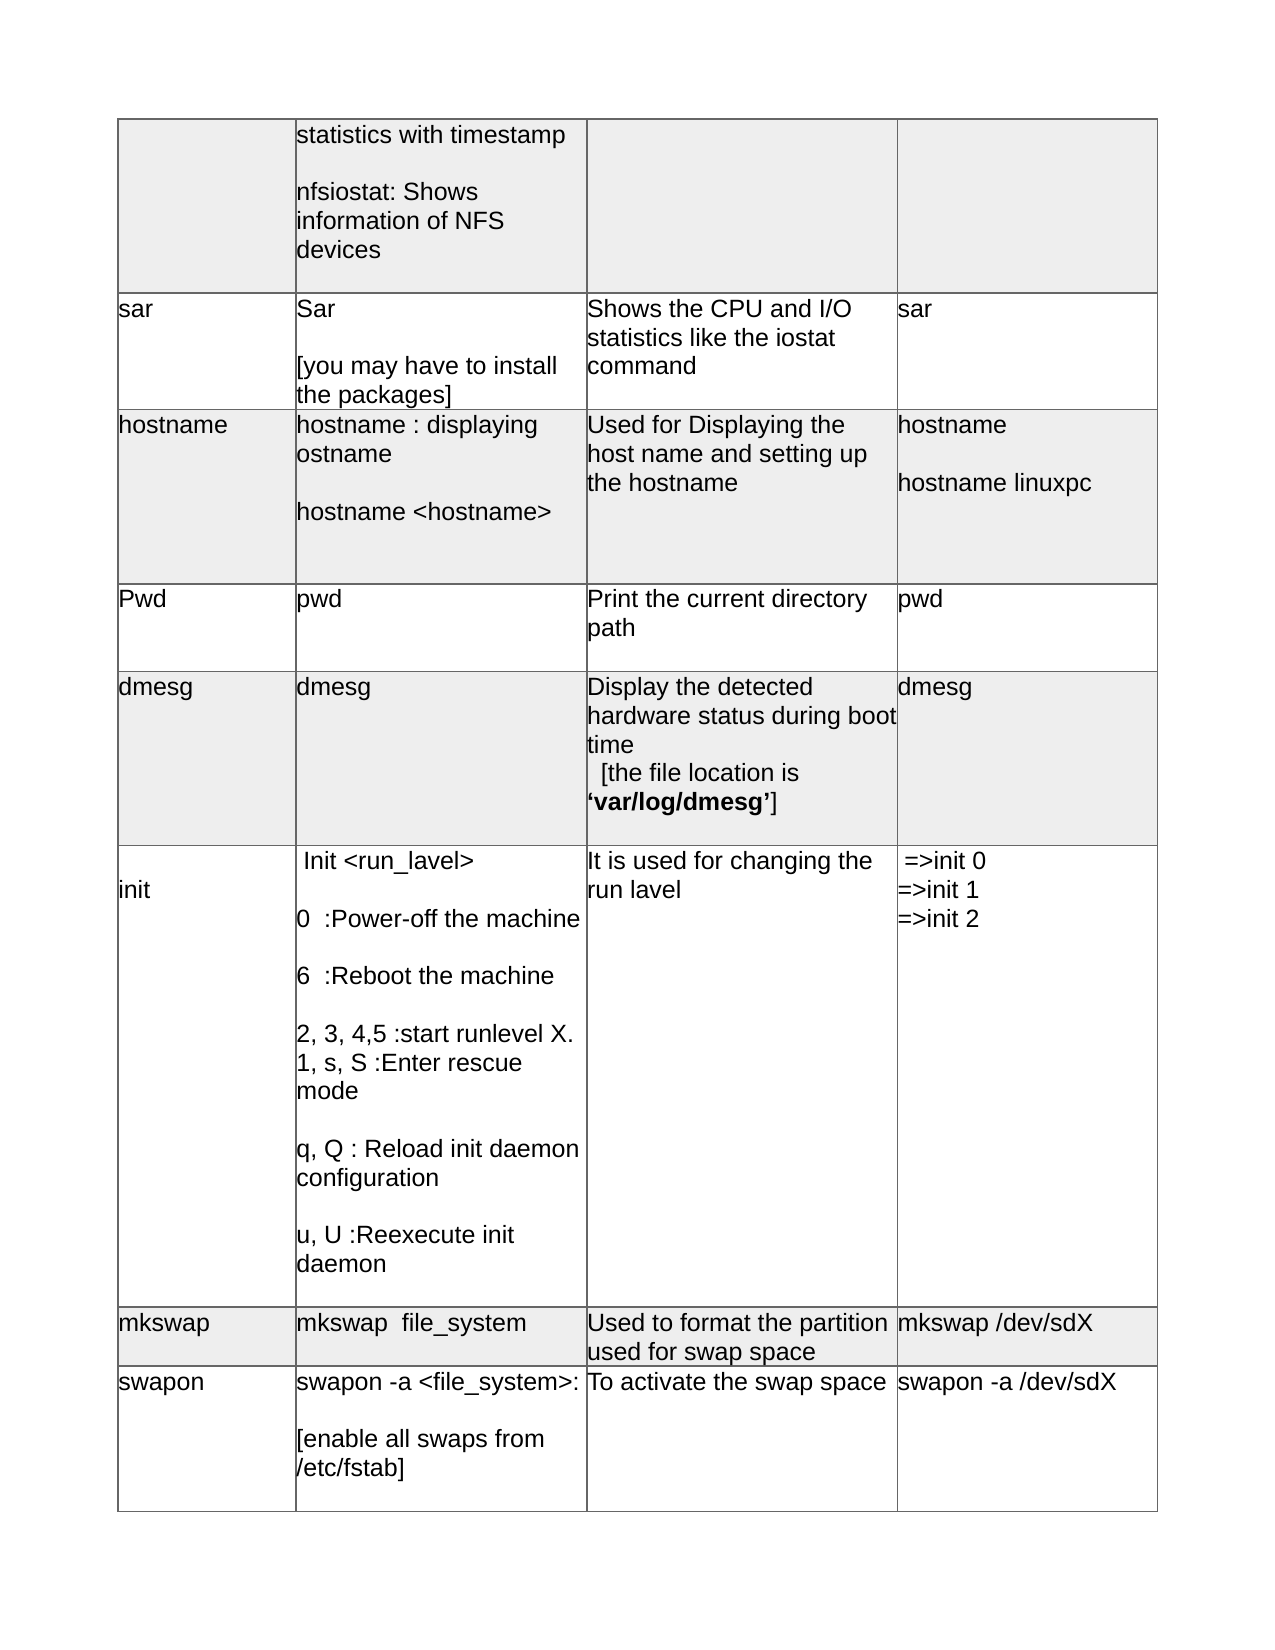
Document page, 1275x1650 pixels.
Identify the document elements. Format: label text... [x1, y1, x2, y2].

table_cell [119, 120, 295, 292]
table_cell hostname : displaying ostname hostname <hostname> [297, 410, 586, 583]
table_cell Init <run_lavel> 0 :Power-off the machine 6 :Reboot the machine 2, 3, 4,5 :start runlevel X. 1, s, S :Enter rescue mode q, Q : Reload init daemon configuration u, U :Reexecute init daemon [297, 846, 586, 1306]
table_cell Display the detected hardware status during boot time [the file location is ‘var/log/dmesg’] [588, 672, 897, 845]
table_cell mkswap /dev/sdX [898, 1308, 1157, 1365]
table_cell dmesg [898, 672, 1157, 845]
table_cell pwd [898, 585, 1157, 671]
table_cell Shows the CPU and I/O statistics like the iostat command [588, 294, 897, 409]
table_cell To activate the swap space [588, 1367, 897, 1511]
table_cell swapon -a <file_system>: [enable all swaps from /etc/fstab] [297, 1367, 586, 1511]
table_cell swapon -a /dev/sdX [898, 1367, 1157, 1511]
table_cell mkswap file_system [297, 1308, 586, 1365]
table_cell Used for Displaying the host name and setting up the hostname [588, 410, 897, 583]
table_cell pwd [297, 585, 586, 671]
table_cell hostname [119, 410, 295, 583]
table_cell dmesg [297, 672, 586, 845]
table_cell init [119, 846, 295, 1306]
table_cell dmesg [119, 672, 295, 845]
table_cell Pwd [119, 585, 295, 671]
table_cell Sar [you may have to install the packages] [297, 294, 586, 409]
table_cell swapon [119, 1367, 295, 1511]
table_cell [588, 120, 897, 292]
table_cell hostname hostname linuxpc [898, 410, 1157, 583]
table_cell mkswap [119, 1308, 295, 1365]
table_cell [898, 120, 1157, 292]
table_cell =>init 0 =>init 1 =>init 2 [898, 846, 1157, 1306]
table_cell It is used for changing the run lavel [588, 846, 897, 1306]
table_cell sar [898, 294, 1157, 409]
table_cell statistics with timestamp nfsiostat: Shows information of NFS devices [297, 120, 586, 292]
table_cell sar [119, 294, 295, 409]
table_cell Used to format the partition used for swap space [588, 1308, 897, 1365]
table_cell Print the current directory path [588, 585, 897, 671]
